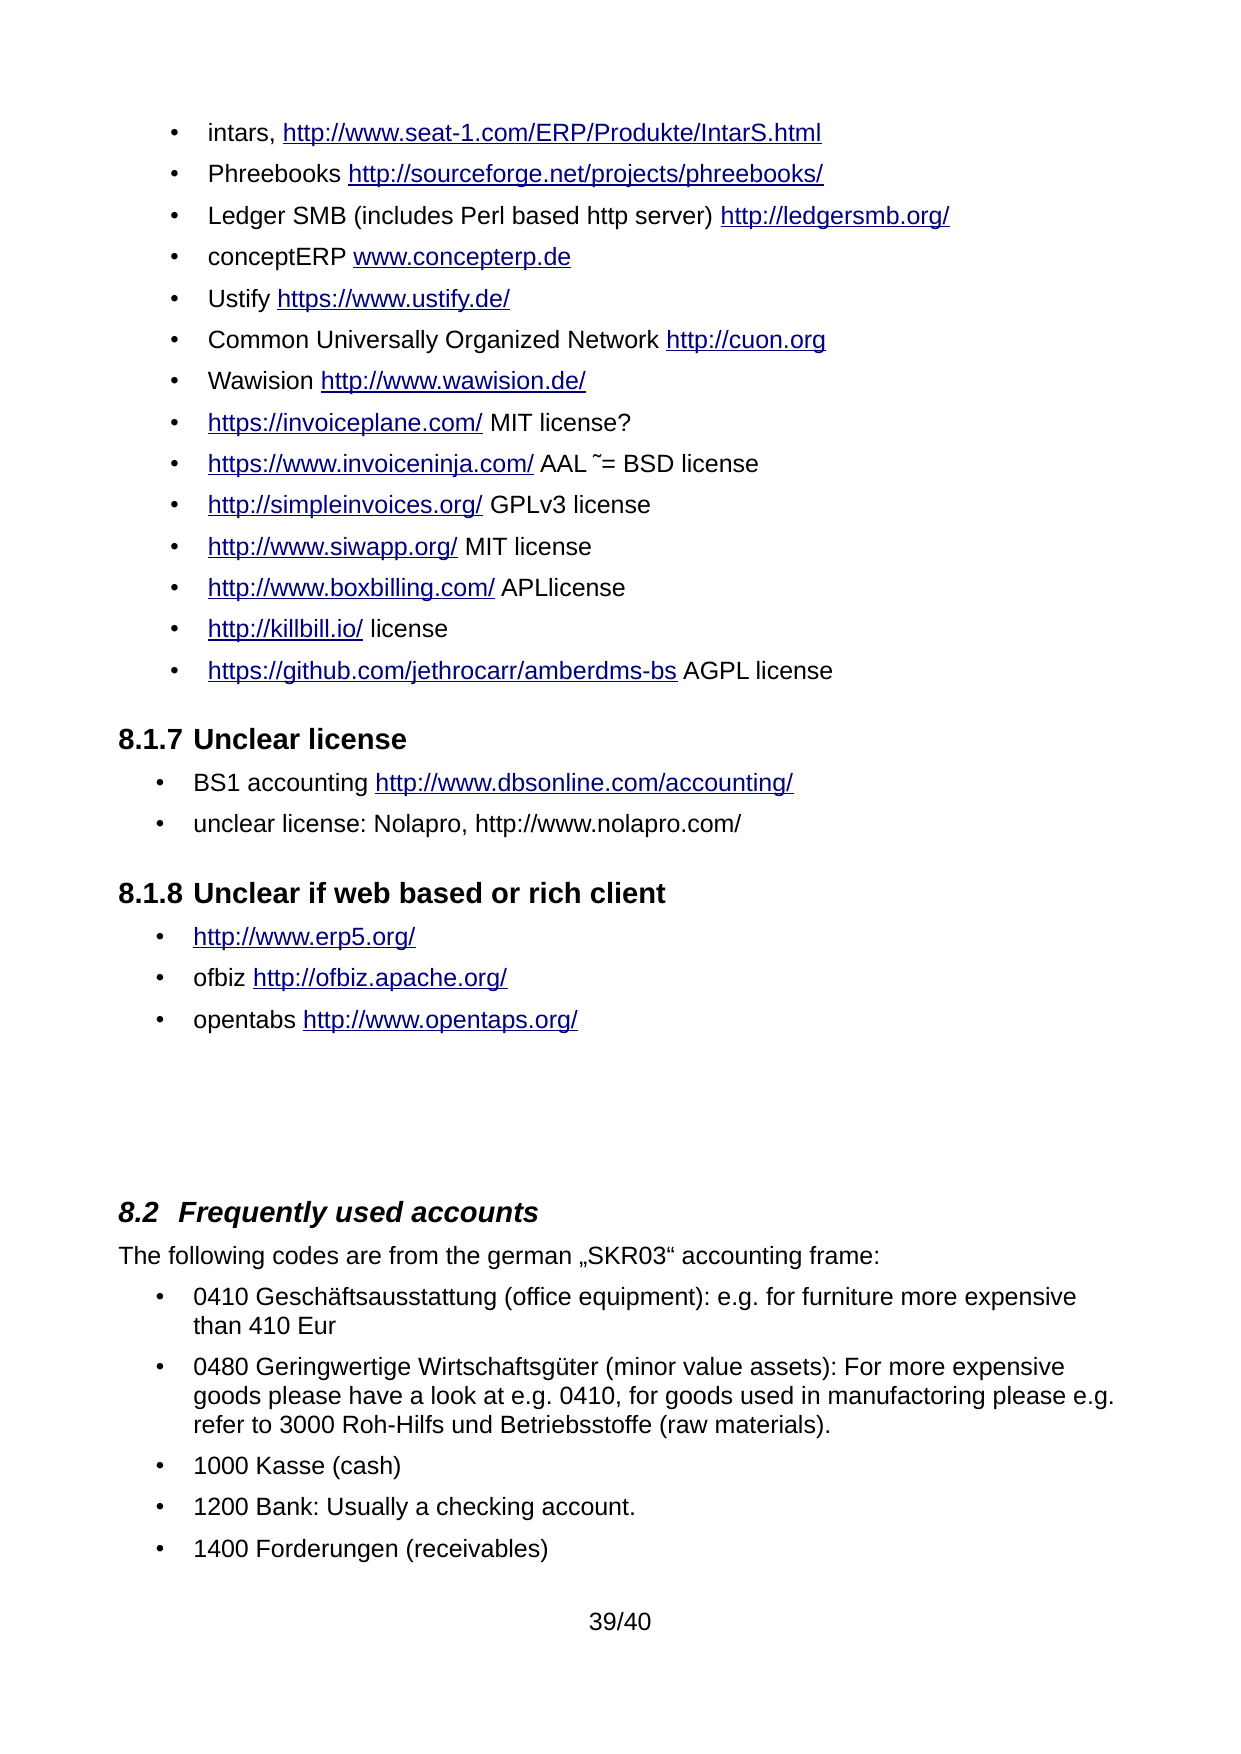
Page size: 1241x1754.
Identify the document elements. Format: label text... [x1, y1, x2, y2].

list http://www.erp5.org/ [156, 922, 1122, 951]
list Wawision http://www.wawision.de/ [170, 366, 1122, 395]
list unclear license: Nolapro, http://www.nolapro.com/ [156, 809, 1122, 838]
list http://simpleinvoices.org/ GPLv3 license [170, 490, 1122, 519]
list Phreebooks http://sourceforge.net/projects/phreebooks/ [170, 159, 1122, 188]
subtitle Unclear if web based or rich client [118, 876, 1122, 909]
list https://www.invoiceninja.com/ AAL ˜= BSD license [170, 449, 1122, 478]
list ofbiz http://ofbiz.apache.org/ [156, 963, 1122, 992]
list http://www.boxbilling.com/ APLlicense [170, 573, 1122, 602]
list 0410 Geschäftsausstattung (office equipment): e.g. for furniture more expensive than 410 Eur [156, 1282, 1122, 1339]
subtitle Unclear license [118, 722, 1122, 756]
list Common Universally Organized Network http://cuon.org [170, 325, 1122, 354]
subtitle Frequently used accounts [118, 1195, 1122, 1228]
list Ustify https://www.ustify.de/ [170, 283, 1122, 312]
list conceptERP www.concepterp.de [170, 242, 1122, 271]
list intars, http://www.seat-1.com/ERP/Produkte/IntarS.html [170, 118, 1122, 147]
list BS1 accounting http://www.dbsonline.com/accounting/ [156, 768, 1122, 797]
list http://www.siwapp.org/ MIT license [170, 532, 1122, 561]
list 0480 Geringwertige Wirtschaftsgüter (minor value assets): For more expensive goods please have a look at e.g. 0410, for goods used in manufactoring please e.g. refer to 3000 Roh-Hilfs und Betriebsstoffe (raw materials). [156, 1352, 1122, 1438]
list https://invoiceplane.com/ MIT license? [170, 408, 1122, 436]
list 1200 Bank: Usually a checking account. [156, 1492, 1122, 1521]
list opentabs http://www.opentaps.org/ [156, 1004, 1122, 1033]
list http://killbill.io/ license [170, 614, 1122, 643]
list https://github.com/jethrocarr/amberdms-bs AGPL license [170, 656, 1122, 684]
list 1000 Kasse (cash) [156, 1451, 1122, 1480]
list Ledger SMB (includes Perl based http server) http://ledgersmb.org/ [170, 201, 1122, 230]
list 1400 Forderungen (receivables) [156, 1534, 1122, 1562]
text The following codes are from the german „SKR03“ accounting frame: [118, 1241, 1122, 1269]
